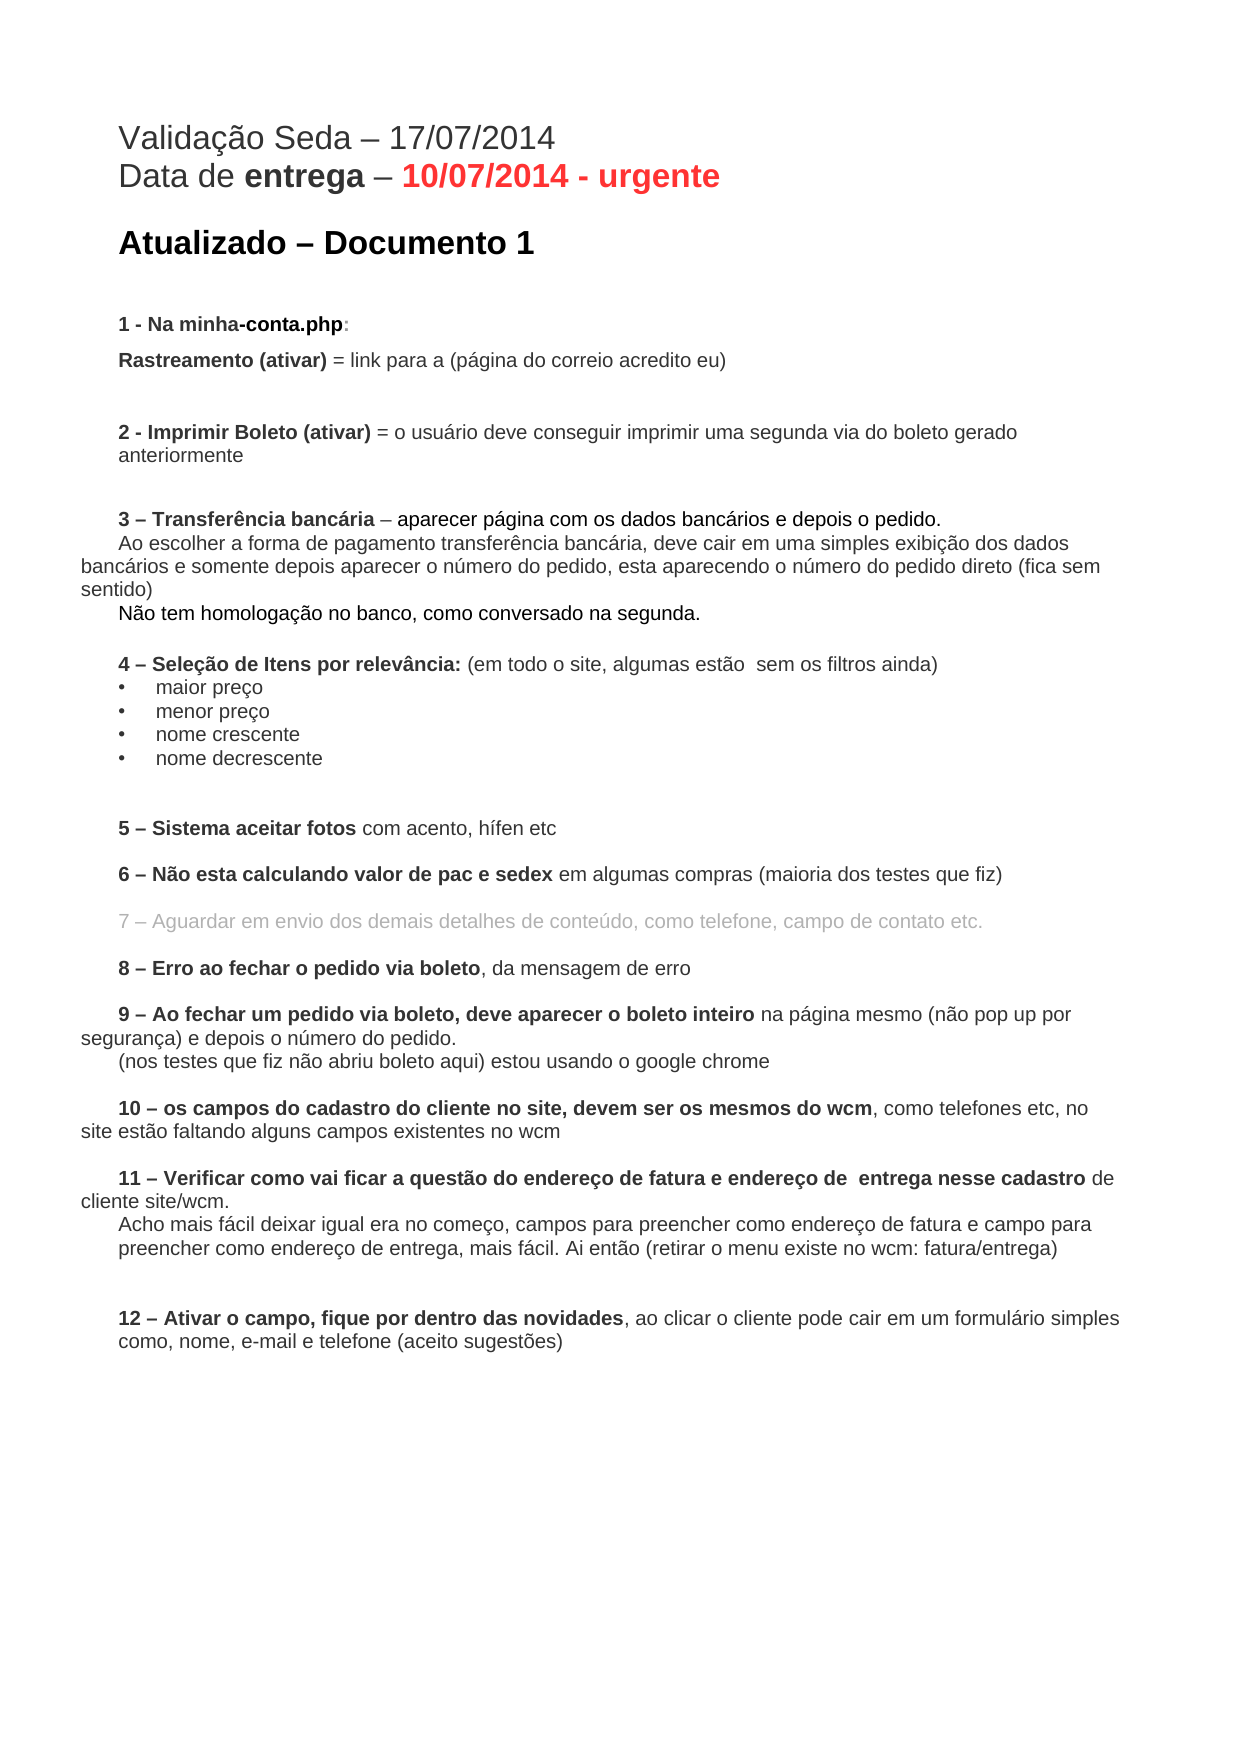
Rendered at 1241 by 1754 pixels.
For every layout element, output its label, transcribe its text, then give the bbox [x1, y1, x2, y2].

text 4 – Seleção de Itens por relevância: (em todo o site, algumas estão sem os filtros ainda) [118, 652, 1004, 676]
text Acho mais fácil deixar igual era no começo, campos para preencher como endereço de fatura e campo para preencher como endereço de entrega, mais fácil. Ai então (retirar o menu existe no wcm: fatura/entrega) [118, 1213, 1122, 1259]
text Validação Seda – 17/07/2014 [118, 118, 1004, 157]
text Data de entrega – 10/07/2014 - urgente [118, 157, 1004, 195]
text 7 – Aguardar em envio dos demais detalhes de conteúdo, como telefone, campo de contato etc. [81, 909, 1122, 933]
text 2 - Imprimir Boleto (ativar) = o usuário deve conseguir imprimir uma segunda via do boleto gerado anteriormente [118, 420, 1122, 467]
text 6 – Não esta calculando valor de pac e sedex em algumas compras (maioria dos testes que fiz) [81, 863, 1122, 886]
list menor preço [81, 699, 1122, 722]
text Não tem homologação no banco, como conversado na segunda. [81, 601, 1122, 624]
text 8 – Erro ao fechar o pedido via boleto, da mensagem de erro [81, 956, 1122, 979]
list maior preço [81, 676, 1122, 699]
text Rastreamento (ativar) = link para a (página do correio acredito eu) [118, 349, 1122, 372]
text 1 - Na minha-conta.php: [118, 313, 1122, 336]
text 3 – Transferência bancária – aparecer página com os dados bancários e depois o pedido. [118, 507, 1004, 531]
list nome decrescente [81, 746, 1122, 769]
text 9 – Ao fechar um pedido via boleto, deve aparecer o boleto inteiro na página mesmo (não pop up por segurança) e depois o número do pedido. [81, 1003, 1122, 1049]
text Atualizado – Documento 1 [118, 223, 1004, 261]
text 5 – Sistema aceitar fotos com acento, hífen etc [81, 816, 1122, 839]
text Ao escolher a forma de pagamento transferência bancária, deve cair em uma simples exibição dos dados bancários e somente depois aparecer o número do pedido, esta aparecendo o número do pedido direto (fica sem sentido) [81, 531, 1122, 601]
text 12 – Ativar o campo, fique por dentro das novidades, ao clicar o cliente pode cair em um formulário simples como, nome, e-mail e telefone (aceito sugestões) [118, 1306, 1122, 1353]
list nome crescente [81, 722, 1122, 746]
text 11 – Verificar como vai ficar a questão do endereço de fatura e endereço de entrega nesse cadastro de cliente site/wcm. [81, 1166, 1122, 1213]
text 10 – os campos do cadastro do cliente no site, devem ser os mesmos do wcm, como telefones etc, no site estão faltando alguns campos existentes no wcm [81, 1096, 1122, 1143]
text (nos testes que fiz não abriu boleto aqui) estou usando o google chrome [81, 1049, 1122, 1073]
